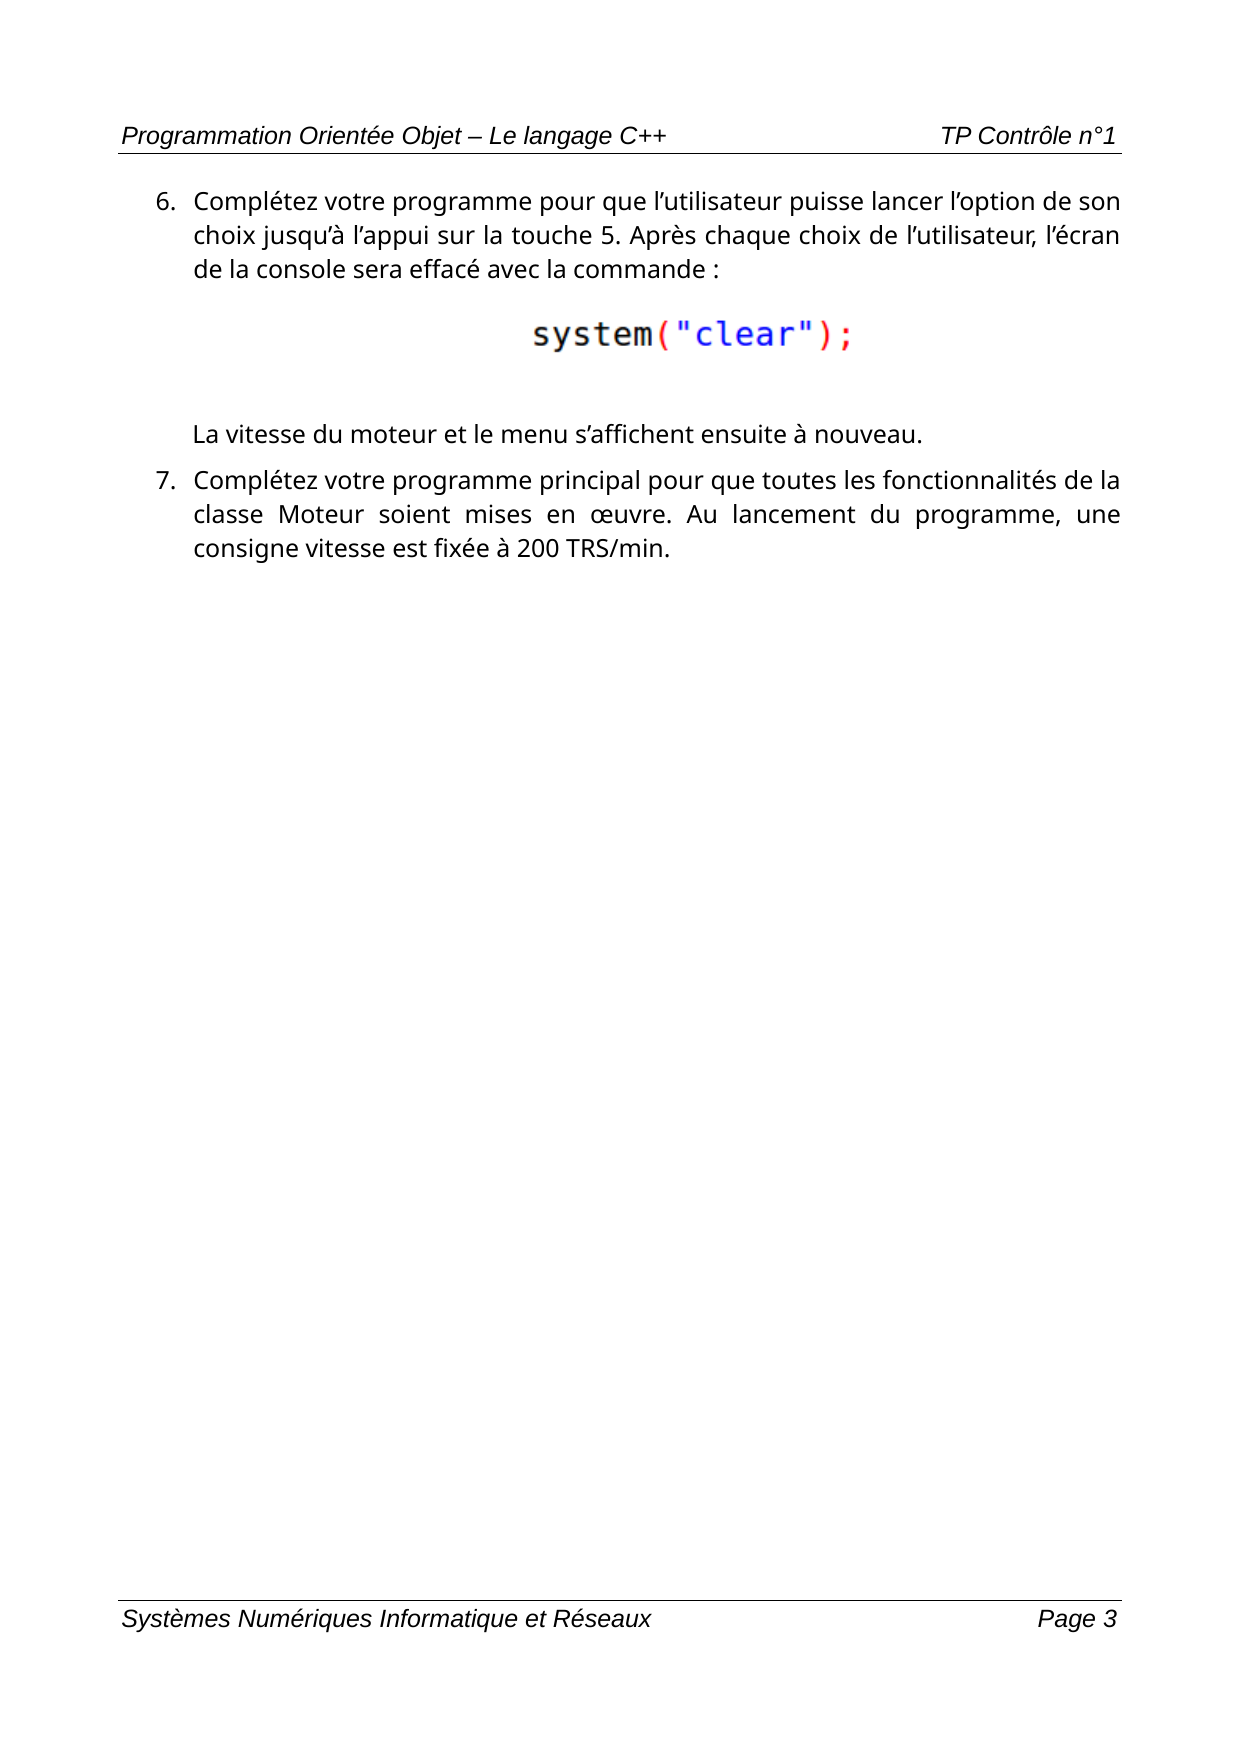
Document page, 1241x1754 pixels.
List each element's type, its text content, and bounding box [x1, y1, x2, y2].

picture [516, 310, 874, 371]
text La vitesse du moteur et le menu s’affichent ensuite à nouveau. [192, 417, 1122, 451]
list Complétez votre programme principal pour que toutes les fonctionnalités de la classe Moteur soient mises en œuvre. Au lancement du programme, une consigne vitesse est fixée à 200 TRS/min. [155, 463, 1122, 565]
list Complétez votre programme pour que l’utilisateur puisse lancer l’option de son choix jusqu’à l’appui sur la touche 5. Après chaque choix de l’utilisateur, l’écran de la console sera effacé avec la commande : [155, 183, 1122, 285]
